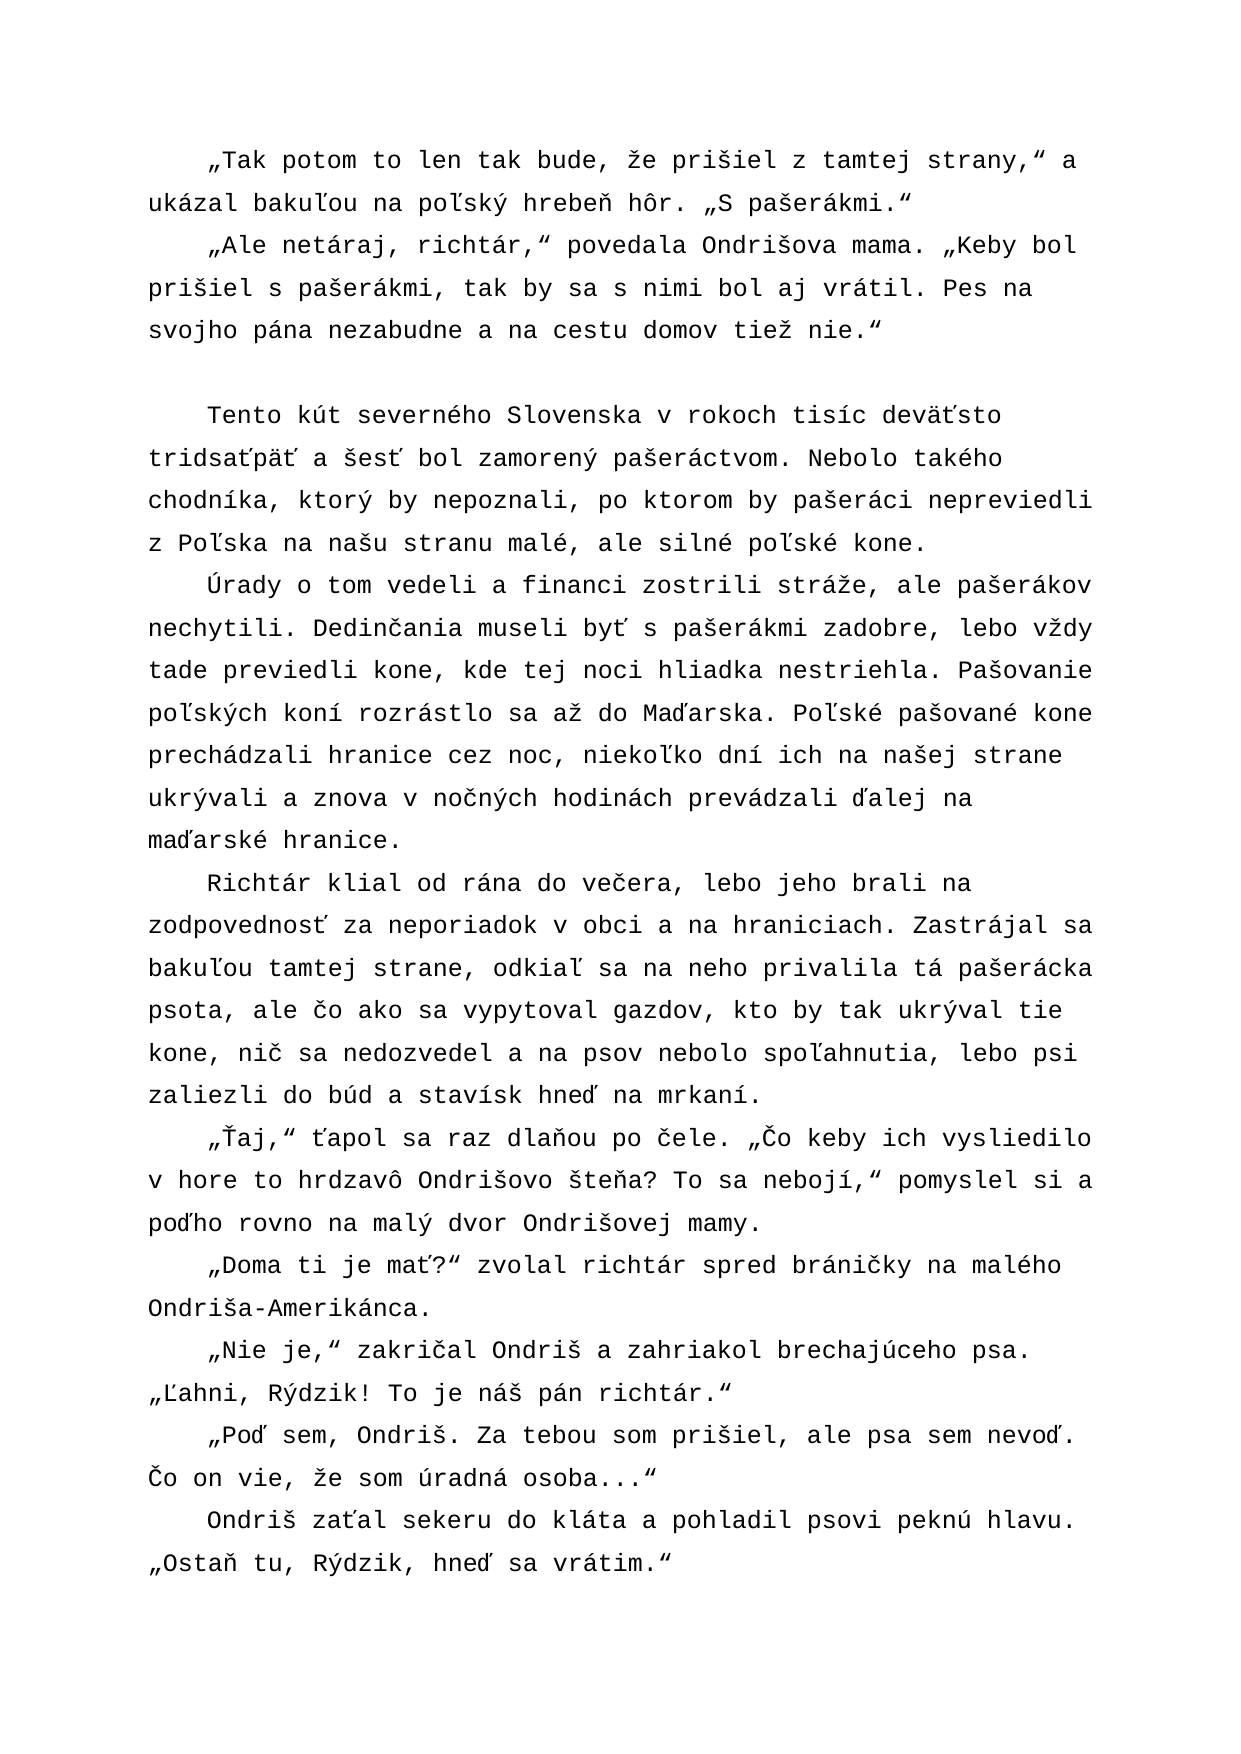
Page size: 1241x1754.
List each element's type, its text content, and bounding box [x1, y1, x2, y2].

text „Nie je,“ zakričal Ondriš a zahriakol brechajúceho psa. „Ľahni, Rýdzik! To je náš pán richtár.“ [148, 1338, 1093, 1408]
text Úrady o tom vedeli a financi zostrili stráže, ale pašerákov nechytili. Dedinčania museli byť s pašerákmi zadobre, lebo vždy tade previedli kone, kde tej noci hliadka nestriehla. Pašovanie poľských koní rozrástlo sa až do Maďarska. Poľské pašované kone prechádzali hranice cez noc, niekoľko dní ich na našej strane ukrývali a znova v nočných hodinách prevádzali ďalej na maďarské hranice. [148, 573, 1093, 856]
text „Tak potom to len tak bude, že prišiel z tamtej strany,“ a ukázal bakuľou na poľský hrebeň hôr. „S pašerákmi.“ [148, 148, 1093, 218]
text Tento kút severného Slovenska v rokoch tisíc deväťsto tridsaťpäť a šesť bol zamorený pašeráctvom. Nebolo takého chodníka, ktorý by nepoznali, po ktorom by pašeráci nepreviedli z Poľska na našu stranu malé, ale silné poľské kone. [148, 403, 1093, 558]
text „Doma ti je mať?“ zvolal richtár spred bráničky na malého Ondriša-Amerikánca. [148, 1253, 1093, 1323]
text „Ale netáraj, richtár,“ povedala Ondrišova mama. „Keby bol prišiel s pašerákmi, tak by sa s nimi bol aj vrátil. Pes na svojho pána nezabudne a na cestu domov tiež nie.“ [148, 233, 1093, 346]
text „Ťaj,“ ťapol sa raz dlaňou po čele. „Čo keby ich vysliedilo v hore to hrdzavô Ondrišovo šteňa? To sa nebojí,“ pomyslel si a poďho rovno na malý dvor Ondrišovej mamy. [148, 1125, 1093, 1238]
text Richtár klial od rána do večera, lebo jeho brali na zodpovednosť za neporiadok v obci a na hraniciach. Zastrájal sa bakuľou tamtej strane, odkiaľ sa na neho privalila tá pašerácka psota, ale čo ako sa vypytoval gazdov, kto by tak ukrýval tie kone, nič sa nedozvedel a na psov nebolo spoľahnutia, lebo psi zaliezli do búd a stavísk hneď na mrkaní. [148, 870, 1093, 1111]
text Ondriš zaťal sekeru do kláta a pohladil psovi peknú hlavu. „Ostaň tu, Rýdzik, hneď sa vrátim.“ [148, 1508, 1093, 1578]
text „Poď sem, Ondriš. Za tebou som prišiel, ale psa sem nevoď. Čo on vie, že som úradná osoba...“ [148, 1423, 1093, 1493]
